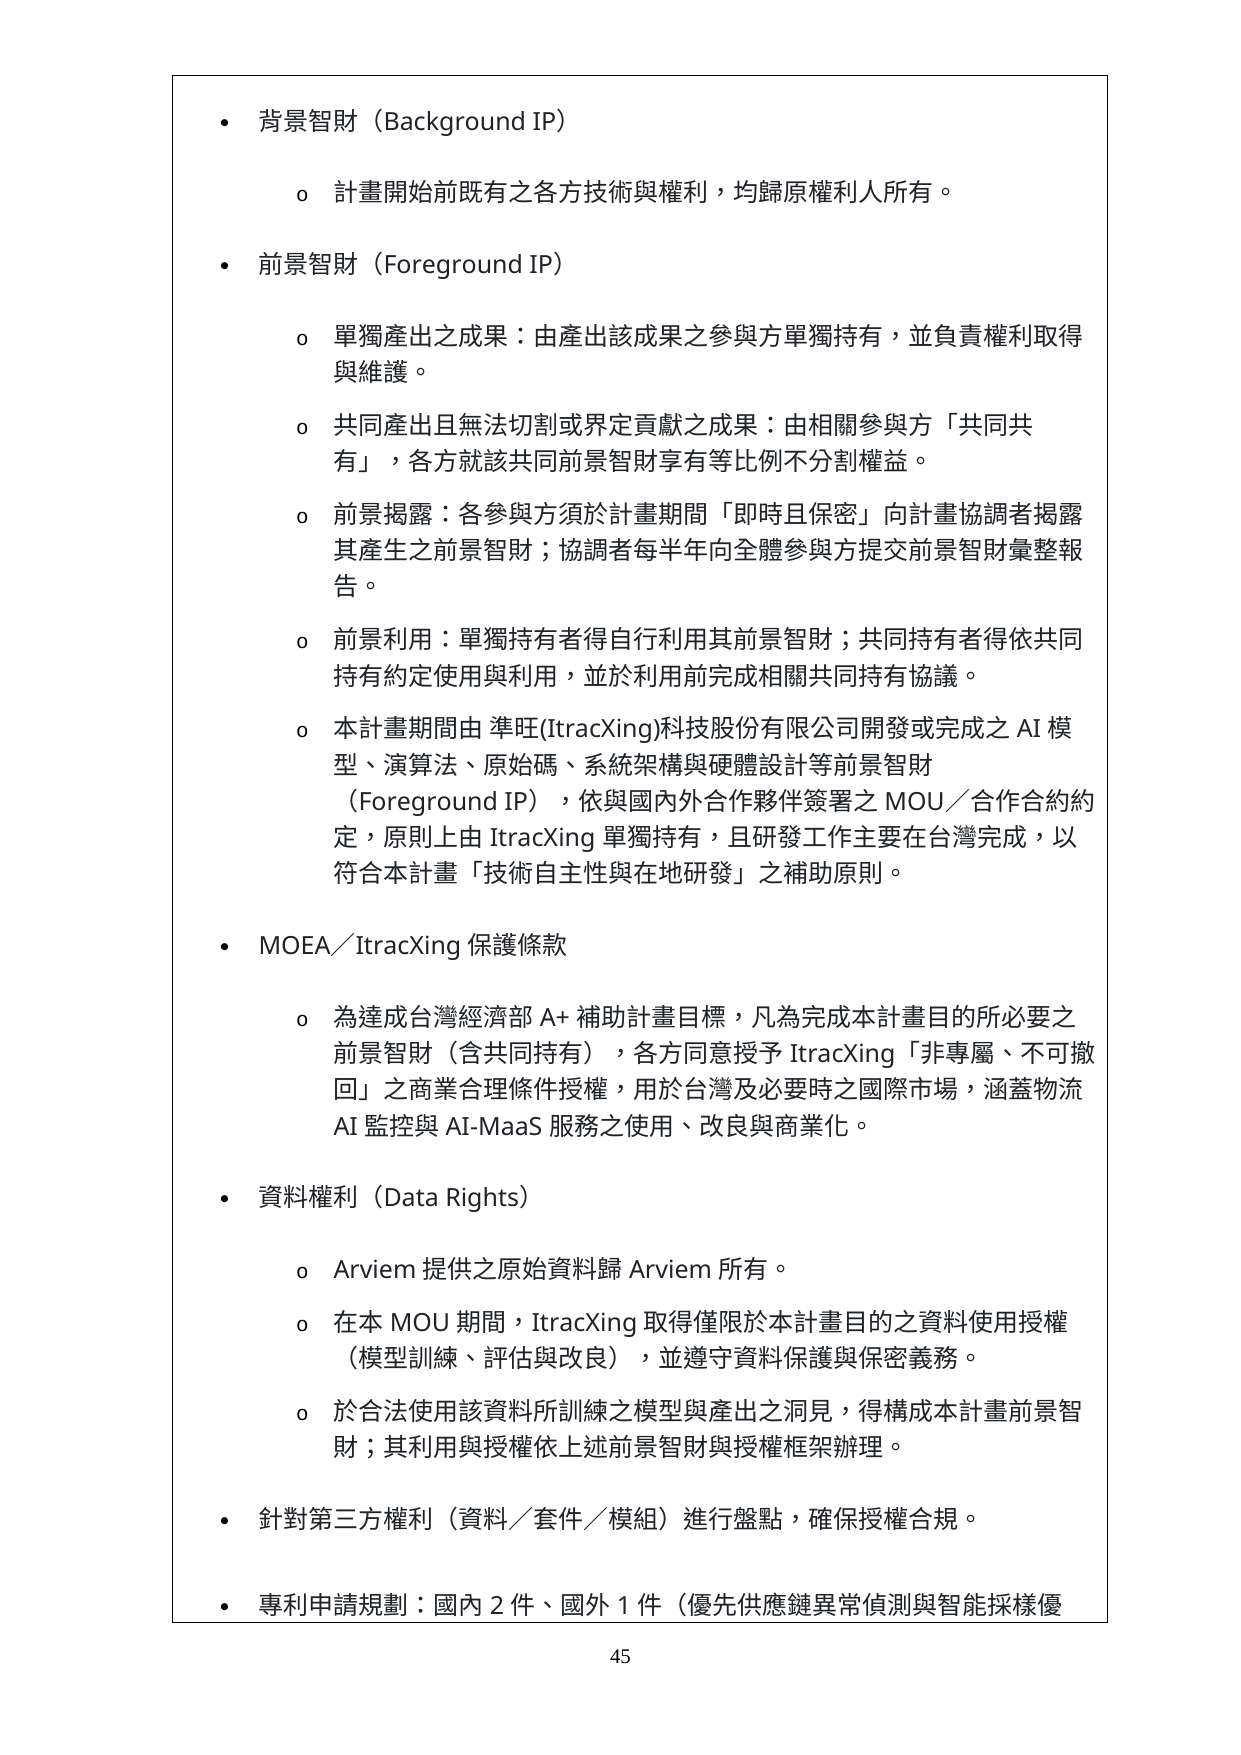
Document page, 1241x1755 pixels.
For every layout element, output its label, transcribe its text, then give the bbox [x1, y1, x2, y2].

table_header 智慧財產權（IP）與資料權利摘要 為符合經濟部 A+ 計畫「技術自主研發」補助要件，智財與資料權利約定如下： 背景智財（Background IP） 計畫開始前既有之各方技術與權利，均歸原權利人所有。 前景智財（Foreground IP） 單獨產出之成果：由產出該成果之參與方單獨持有，並負責權利取得與維護。 共同產出且無法切割或界定貢獻之成果：由相關參與方「共同共有」，各方就該共同前景智財享有等比例不分割權益。 前景揭露：各參與方須於計畫期間「即時且保密」向計畫協調者揭露其產生之前景智財；協調者每半年向全體參與方提交前景智財彙整報告。 前景利用：單獨持有者得自行利用其前景智財；共同持有者得依共同持有約定使用與利用，並於利用前完成相關共同持有協議。 本計畫期間由 準旺(ItracXing)科技股份有限公司開發或完成之 AI 模型、演算法、原始碼、系統架構與硬體設計等前景智財（Foreground IP），依與國內外合作夥伴簽署之 MOU／合作合約約定，原則上由 ItracXing 單獨持有，且研發工作主要在台灣完成，以符合本計畫「技術自主性與在地研發」之補助原則。 MOEA／ItracXing 保護條款 為達成台灣經濟部 A+ 補助計畫目標，凡為完成本計畫目的所必要之前景智財（含共同持有），各方同意授予 ItracXing「非專屬、不可撤回」之商業合理條件授權，用於台灣及必要時之國際市場，涵蓋物流 AI 監控與 AI‑MaaS 服務之使用、改良與商業化。 資料權利（Data Rights） Arviem 提供之原始資料歸 Arviem 所有。 在本 MOU 期間，ItracXing 取得僅限於本計畫目的之資料使用授權（模型訓練、評估與改良），並遵守資料保護與保密義務。 於合法使用該資料所訓練之模型與產出之洞見，得構成本計畫前景智財；其利用與授權依上述前景智財與授權框架辦理。 針對第三方權利（資料／套件／模組）進行盤點，確保授權合規。 專利申請規劃：國內 2 件、國外 1 件（優先供應鏈異常偵測與智能採樣優化）。 成果應用（智財申請時程與權利歸屬） 為釐清智財權歸屬與成果應用時程，明確列出申請項目、月份與權利人如下： 權利歸屬與授權原則 智財權利人：除另有書面約定，均由「準旺(ItracXing)科技股份有限公司」持有。 合作方授權：依合作合約提供非專屬、不可轉授之使用授權（領域/地域/期限以契約約定），用於合作方及其客戶服務。 背景技術（Background IP）：各方既有技術仍歸各方所有；衍生改良之權屬依約定處理。 共同研發交付件：預設由 ITracXing 持有，合作方依合約取得使用授權；若需共同申請專利，將於申請文件載明持分比例。 上開權利歸屬與授權原則，與各場域合作備忘錄（MOU）中「智慧財產權與數據權利（IP）」條款一致，並明確符合本計畫對前景智財（Foreground IP）自主研發與在地化之要求。 內部管控與時程節點 IDF（發明揭露）提報：M2（2026/02）完成首輪，滾動更新。 新穎性/專利性檢索：M3（2026/03）完成檢索與記錄。 專利撰稿與審稿：M4（2026/04）完成初稿、M5–M6 送件。 PCT 佈局：M10（2026/10）；進入國別申請於 12–30 月內依市場選擇。 開源/第三方授權盤點：建立 SBOM 與授權清冊，送件前完成合規審查。 [173, 76, 1107, 1622]
